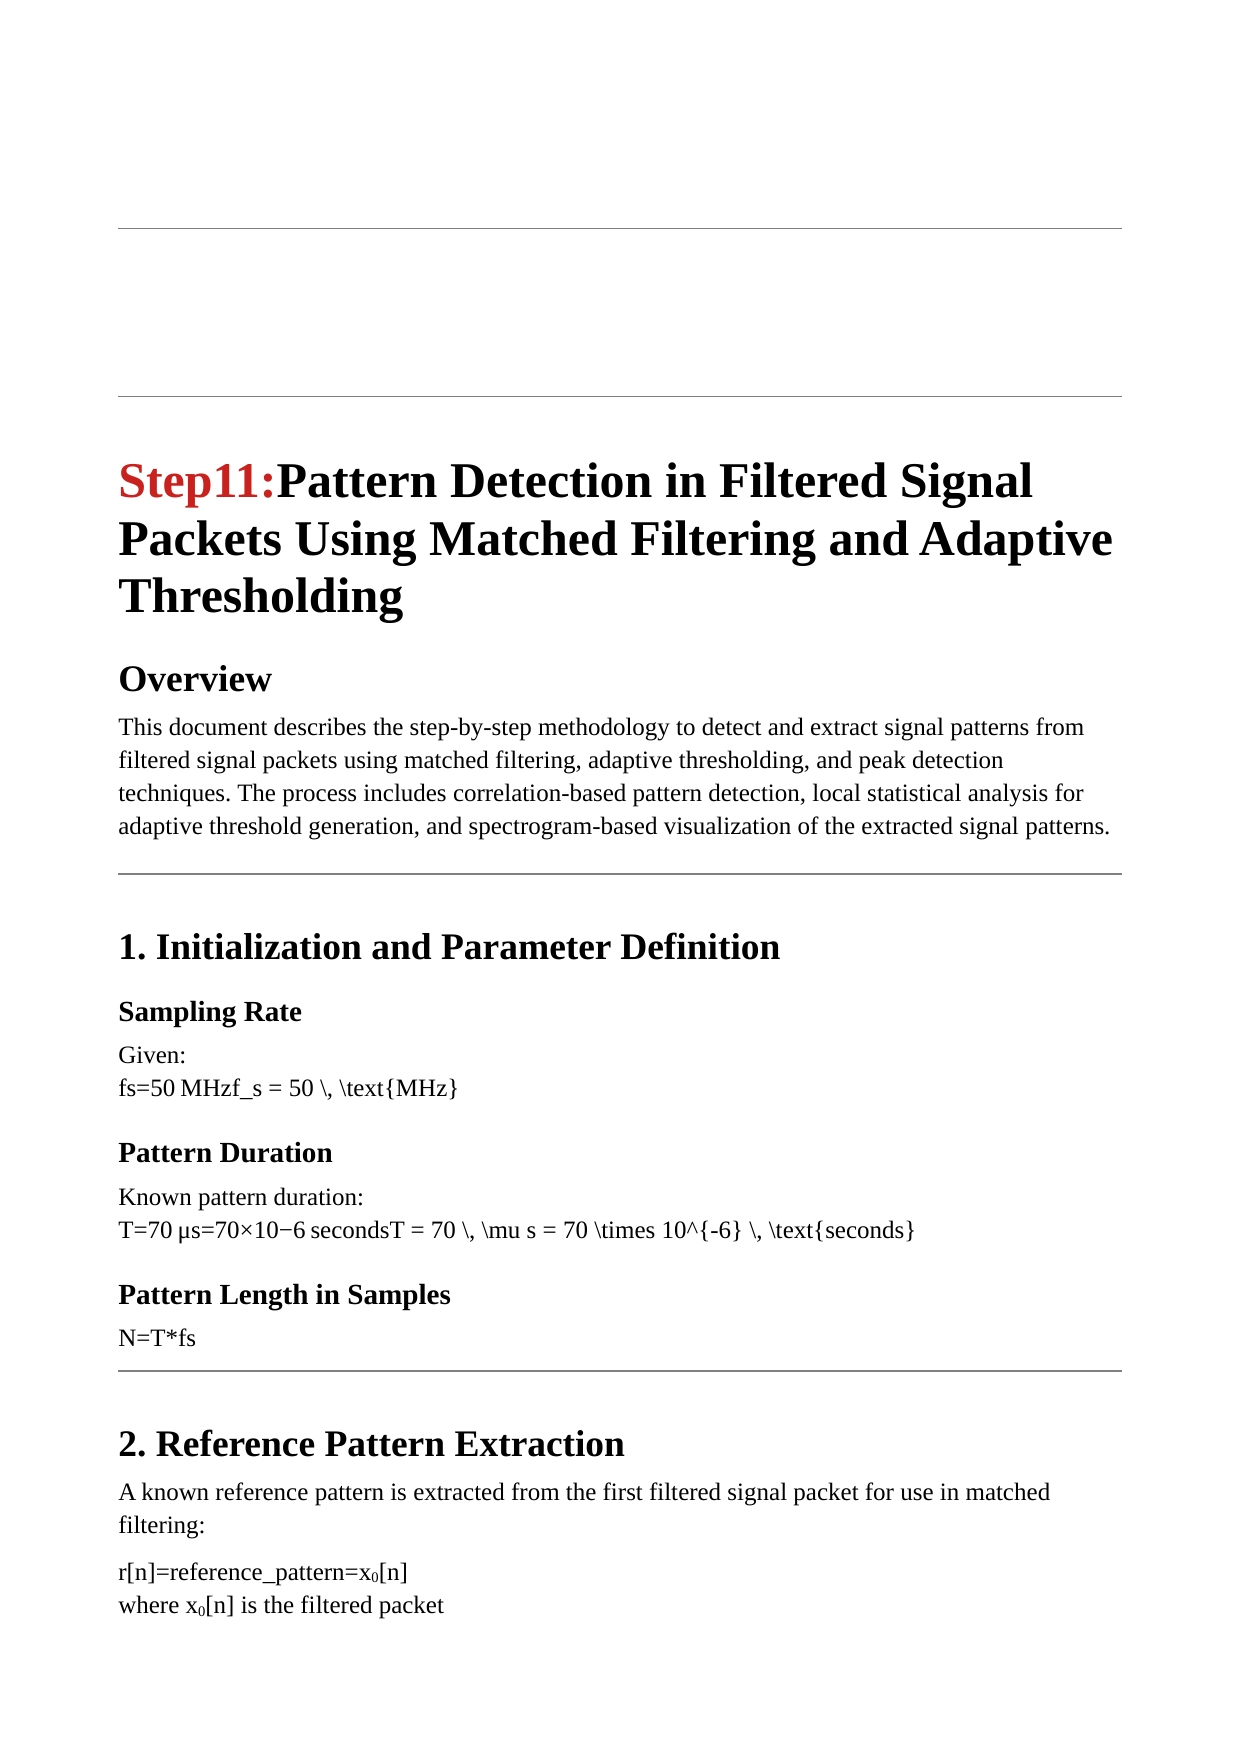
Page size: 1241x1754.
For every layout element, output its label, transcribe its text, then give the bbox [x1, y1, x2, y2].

subtitle Step11:Pattern Detection in Filtered Signal Packets Using Matched Filtering and Adaptive Thresholding [118, 451, 1122, 623]
subtitle Pattern Length in Samples [118, 1277, 1122, 1310]
text r[n]=reference_pattern=x0[n] [118, 1557, 1122, 1586]
subtitle Sampling Rate [118, 994, 1122, 1028]
text N=T*fs [118, 1323, 1122, 1352]
subtitle Overview [118, 657, 1122, 700]
text Given: fs=50 MHzf_s = 50 \, \text{MHz} [118, 1040, 1122, 1102]
text This document describes the step-by-step methodology to detect and extract signal patterns from filtered signal packets using matched filtering, adaptive thresholding, and peak detection techniques. The process includes correlation-based pattern detection, local statistical analysis for adaptive threshold generation, and spectrogram-based visualization of the extracted signal patterns. [118, 712, 1122, 840]
subtitle 2. Reference Pattern Extraction [118, 1421, 1122, 1464]
text A known reference pattern is extracted from the first filtered signal packet for use in matched filtering: [118, 1477, 1122, 1538]
subtitle Pattern Duration [118, 1136, 1122, 1169]
text where x0[n] is the filtered packet [118, 1590, 1122, 1619]
text Known pattern duration: T=70 μs=70×10−6 secondsT = 70 \, \mu s = 70 \times 10^{-6} \, \text{seconds} [118, 1182, 1122, 1243]
subtitle 1. Initialization and Parameter Definition [118, 924, 1122, 967]
